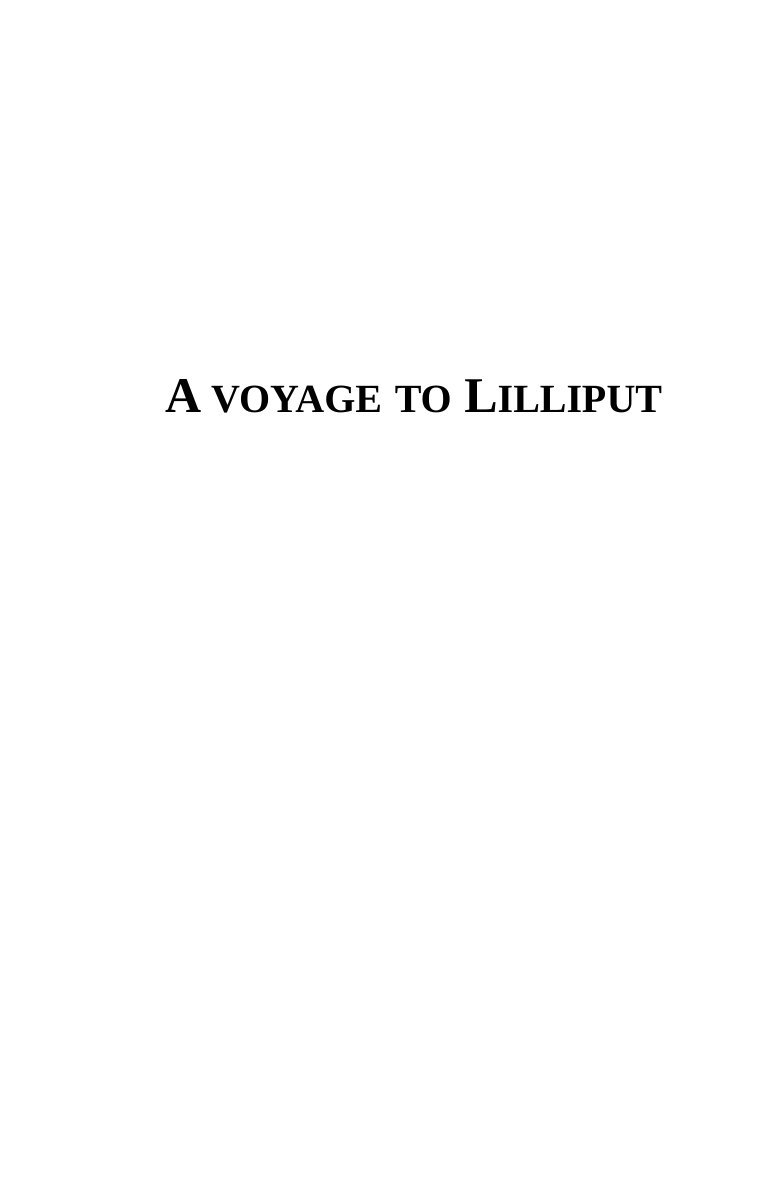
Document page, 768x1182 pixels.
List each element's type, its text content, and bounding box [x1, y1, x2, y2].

text A voyage to Lilliput [148, 366, 679, 424]
